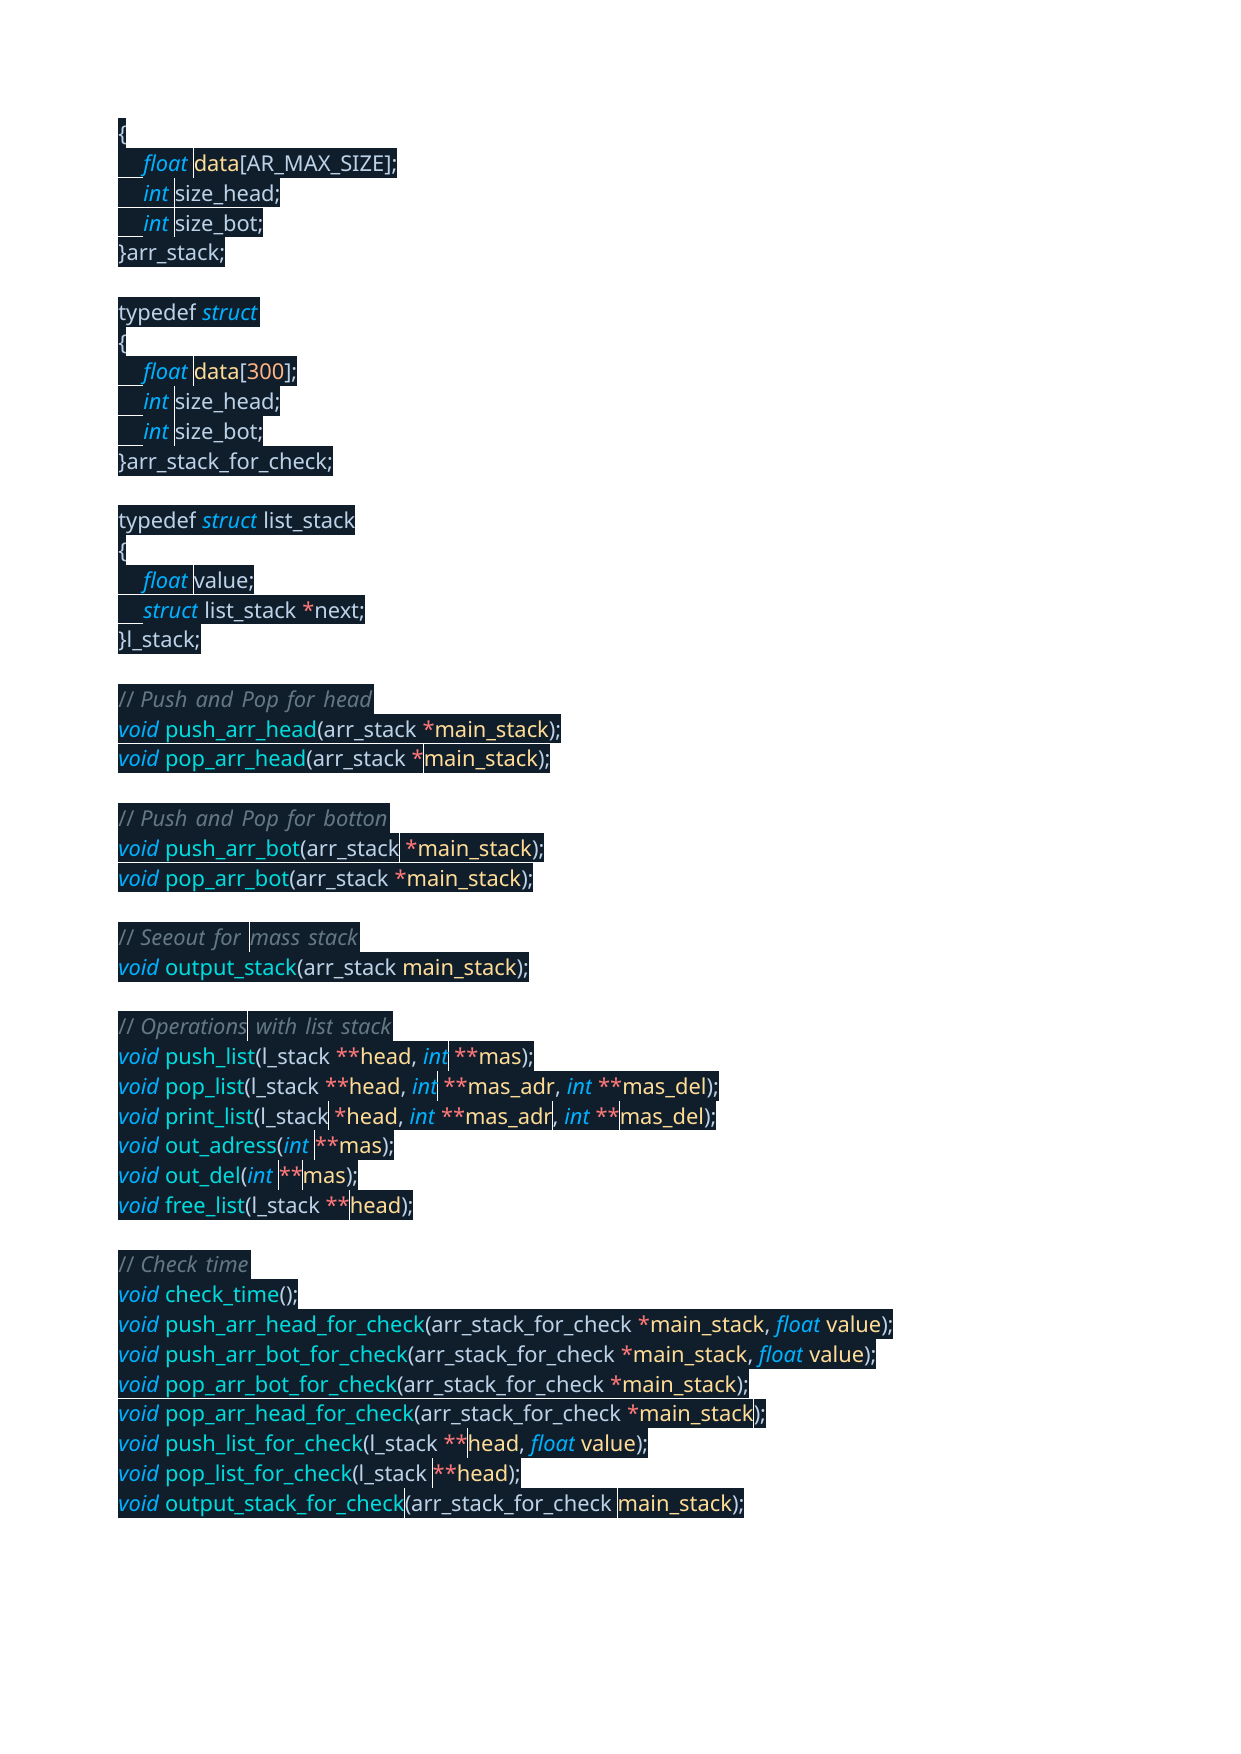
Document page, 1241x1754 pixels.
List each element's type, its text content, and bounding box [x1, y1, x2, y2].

text int size_bot; [118, 207, 1122, 237]
text void output_stack(arr_stack main_stack); [118, 952, 1122, 982]
text void output_stack_for_check(arr_stack_for_check main_stack); [118, 1488, 1122, 1518]
text void out_del(int **mas); [118, 1160, 1122, 1190]
text void out_adress(int **mas); [118, 1130, 1122, 1160]
text { [118, 327, 1122, 356]
text // Operations with list stack [118, 1011, 1122, 1041]
text void pop_list(l_stack **head, int **mas_adr, int **mas_del); [118, 1071, 1122, 1101]
text { [118, 118, 1122, 148]
text { [118, 535, 1122, 565]
text void pop_arr_bot_for_check(arr_stack_for_check *main_stack); [118, 1369, 1122, 1398]
text void push_arr_head(arr_stack *main_stack); [118, 714, 1122, 743]
text void print_list(l_stack *head, int **mas_adr, int **mas_del); [118, 1101, 1122, 1130]
text // Push and Pop for botton [118, 803, 1122, 833]
text void pop_arr_bot(arr_stack *main_stack); [118, 862, 1122, 892]
text // Seeout for mass stack [118, 922, 1122, 952]
text void pop_list_for_check(l_stack **head); [118, 1458, 1122, 1488]
text float value; [118, 565, 1122, 594]
text void push_list(l_stack **head, int **mas); [118, 1041, 1122, 1071]
text void push_arr_bot_for_check(arr_stack_for_check *main_stack, float value); [118, 1339, 1122, 1369]
text // Push and Pop for head [118, 684, 1122, 714]
text void push_arr_bot(arr_stack *main_stack); [118, 833, 1122, 862]
text int size_head; [118, 386, 1122, 416]
text // Check time [118, 1249, 1122, 1279]
text struct list_stack *next; [118, 594, 1122, 624]
text void push_list_for_check(l_stack **head, float value); [118, 1428, 1122, 1458]
text void pop_arr_head_for_check(arr_stack_for_check *main_stack); [118, 1398, 1122, 1428]
text int size_bot; [118, 416, 1122, 446]
text typedef struct [118, 297, 1122, 327]
text }arr_stack; [118, 237, 1122, 267]
text typedef struct list_stack [118, 505, 1122, 535]
text float data[300]; [118, 356, 1122, 386]
text void check_time(); [118, 1279, 1122, 1309]
text void free_list(l_stack **head); [118, 1190, 1122, 1220]
text }arr_stack_for_check; [118, 446, 1122, 476]
text void push_arr_head_for_check(arr_stack_for_check *main_stack, float value); [118, 1309, 1122, 1339]
text float data[AR_MAX_SIZE]; [118, 148, 1122, 178]
text void pop_arr_head(arr_stack *main_stack); [118, 743, 1122, 773]
text }l_stack; [118, 624, 1122, 654]
text int size_head; [118, 178, 1122, 207]
